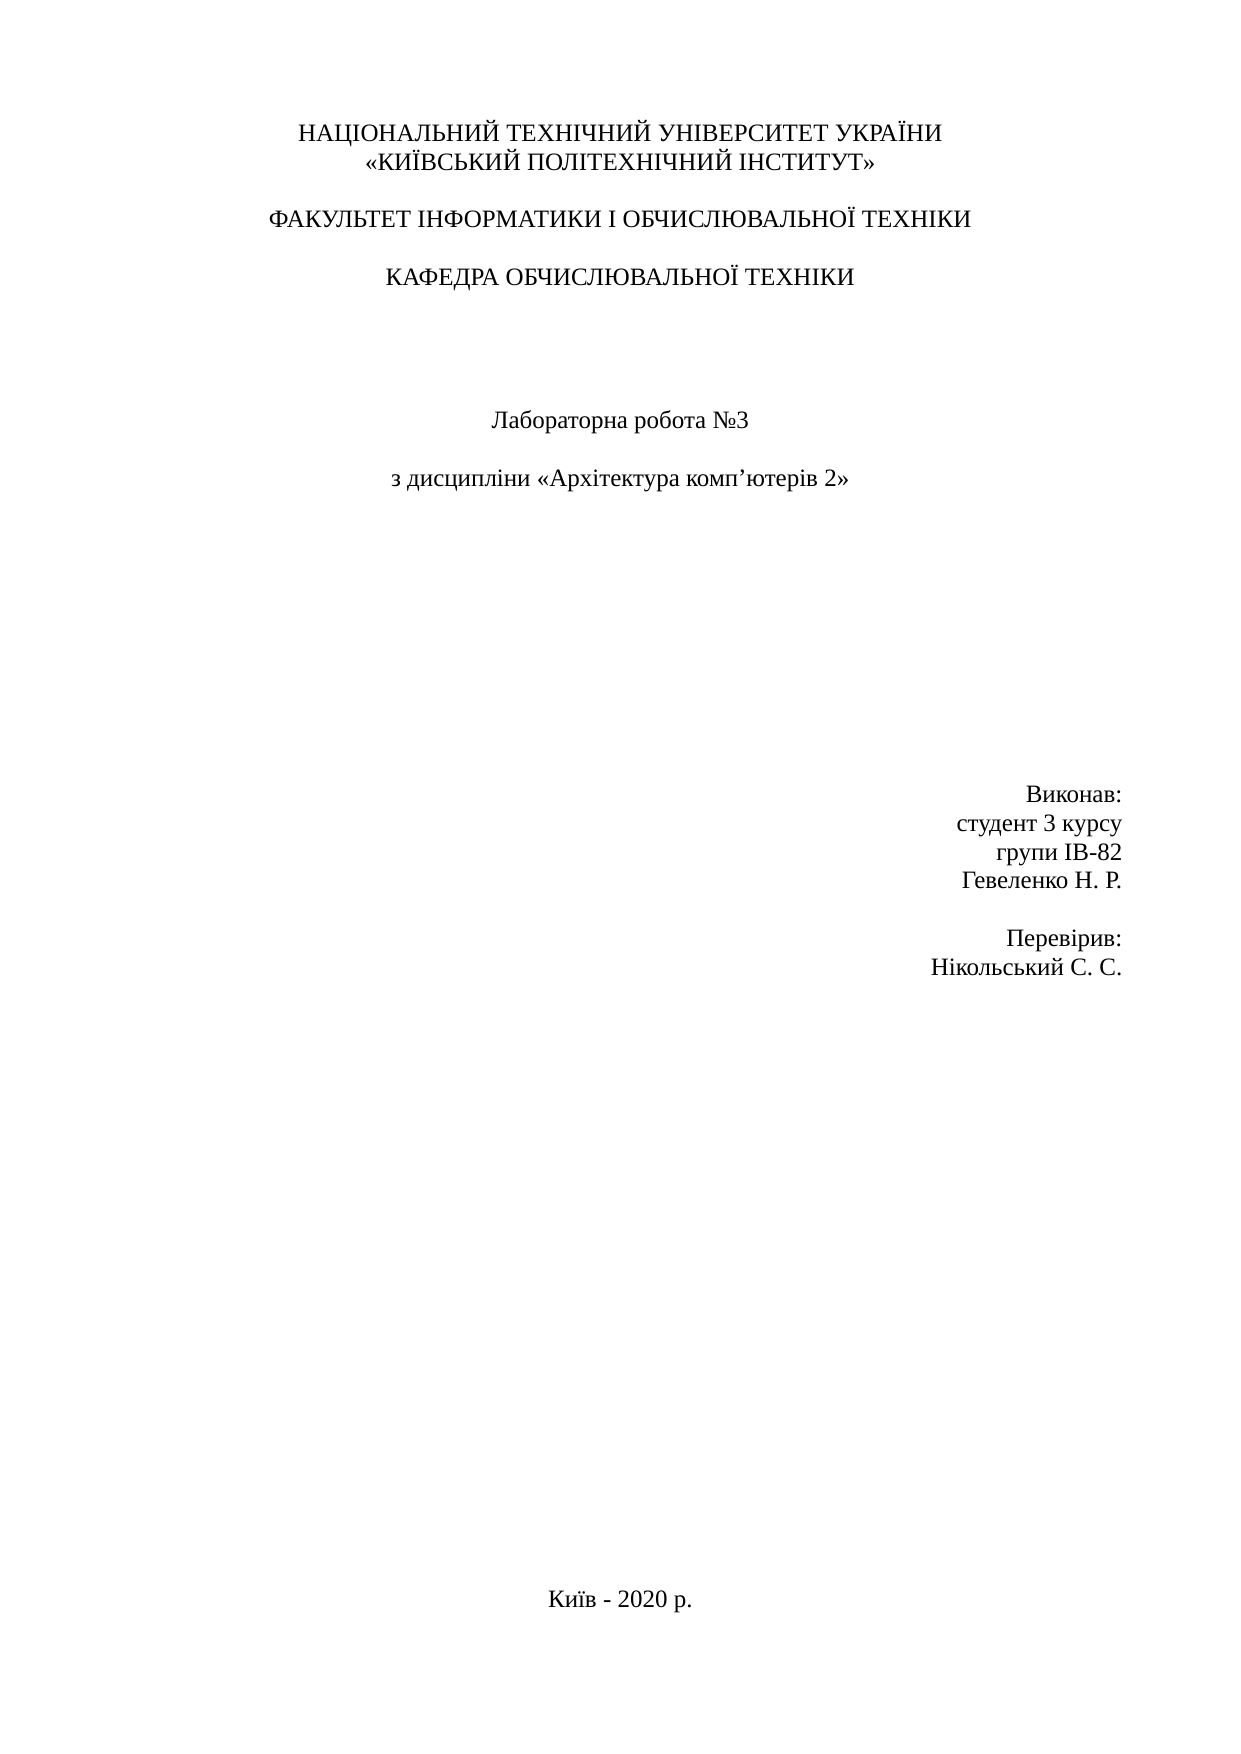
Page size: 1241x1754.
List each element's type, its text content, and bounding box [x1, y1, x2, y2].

text з дисципліни «Архітектура комп’ютерів 2» [118, 463, 1122, 492]
text ФАКУЛЬТЕТ ІНФОРМАТИКИ І ОБЧИСЛЮВАЛЬНОЇ ТЕХНІКИ [118, 204, 1122, 233]
text Київ - 2020 р. [118, 1584, 1122, 1613]
text групи ІВ-82 [118, 837, 1122, 866]
text Перевірив: [118, 923, 1122, 952]
text Виконав: [118, 779, 1122, 808]
text Лабораторна робота №3 [118, 406, 1122, 434]
text Нікольський С. С. [118, 952, 1122, 981]
text «КИЇВСЬКИЙ ПОЛІТЕХНІЧНИЙ ІНСТИТУТ» [118, 147, 1122, 176]
text КАФЕДРА ОБЧИСЛЮВАЛЬНОЇ ТЕХНІКИ [118, 262, 1122, 291]
text НАЦІОНАЛЬНИЙ ТЕХНІЧНИЙ УНІВЕРСИТЕТ УКРАЇНИ [118, 118, 1122, 147]
text студент 3 курсу [118, 808, 1122, 837]
text Гевеленко Н. Р. [118, 866, 1122, 894]
